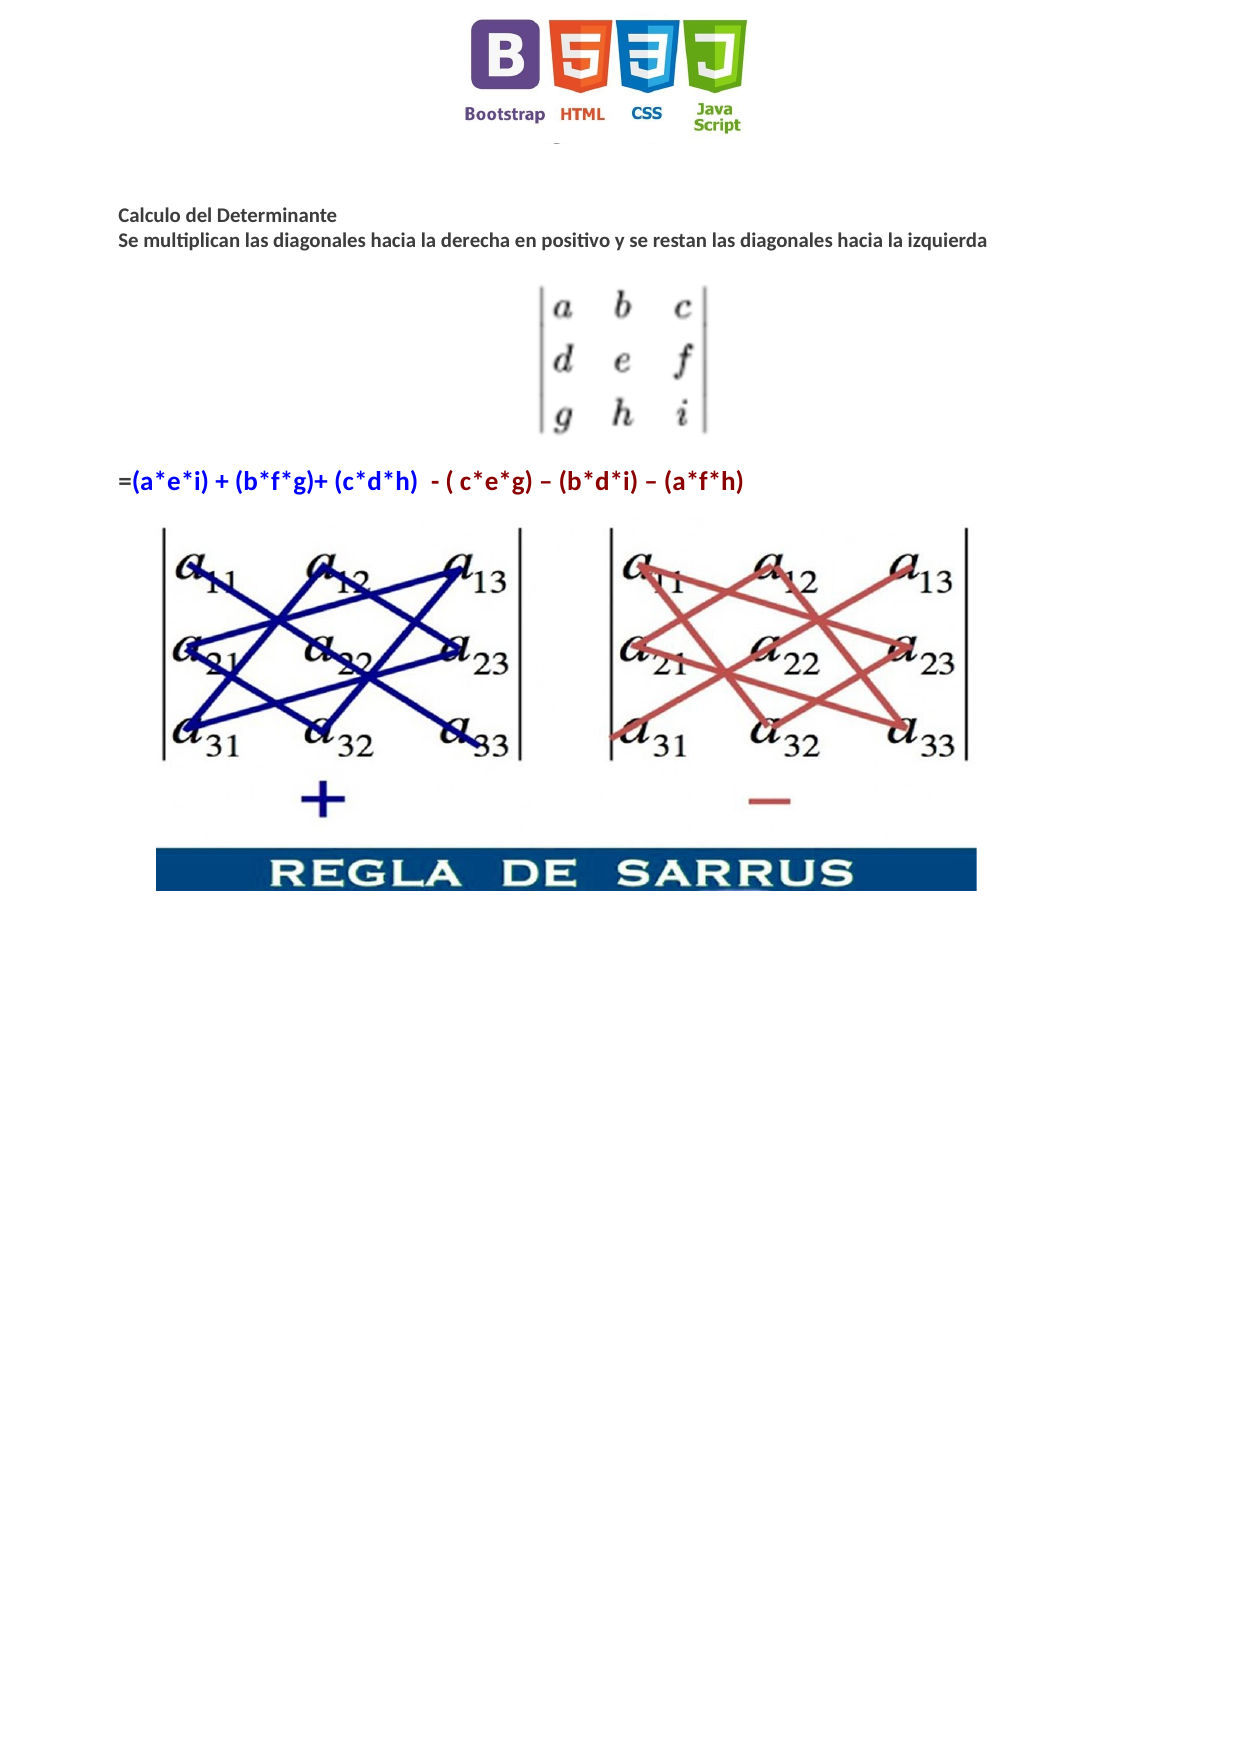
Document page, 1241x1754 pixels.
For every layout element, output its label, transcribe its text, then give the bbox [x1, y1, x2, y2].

picture [456, 13, 756, 144]
picture [525, 280, 715, 439]
text =(a*e*i) + (b*f*g)+ (c*d*h) - ( c*e*g) – (b*d*i) – (a*f*h) [118, 464, 1122, 497]
text Calculo del Determinante [118, 202, 1122, 227]
text Se multiplican las diagonales hacia la derecha en positivo y se restan las diagonales hacia la izquierda [118, 227, 1122, 253]
picture [156, 515, 977, 891]
